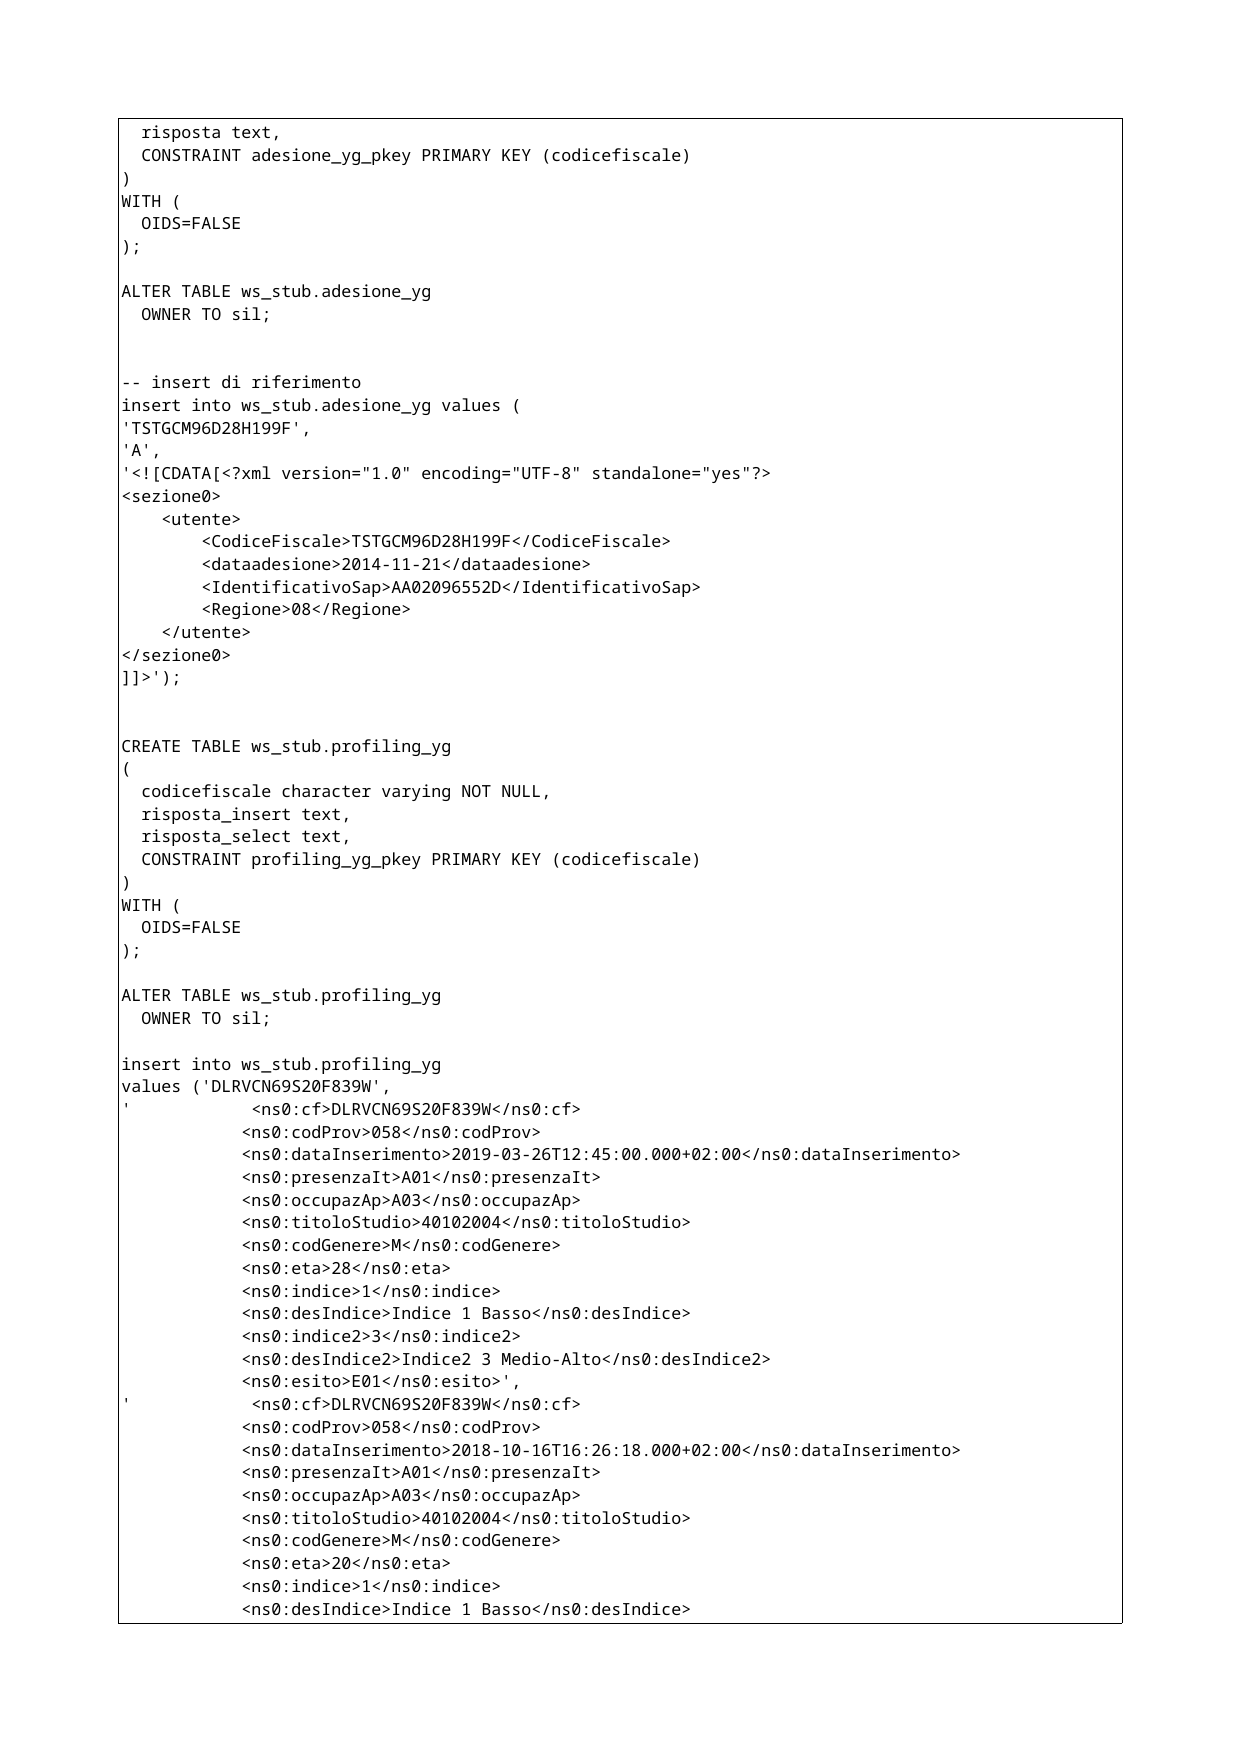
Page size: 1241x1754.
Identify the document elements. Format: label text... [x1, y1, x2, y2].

text OWNER TO sil; [119, 300, 1122, 326]
text <ns0:titoloStudio>40102004</ns0:titoloStudio> [119, 1503, 1122, 1526]
text WITH ( [119, 890, 1122, 913]
text <ns0:indice>1</ns0:indice> [119, 1276, 1122, 1299]
text insert into ws_stub.profiling_yg [119, 1049, 1122, 1072]
text <ns0:codProv>058</ns0:codProv> [119, 1412, 1122, 1435]
text OWNER TO sil; [119, 1004, 1122, 1029]
text ' <ns0:cf>DLRVCN69S20F839W</ns0:cf> [119, 1094, 1122, 1117]
text 'TSTGCM96D28H199F', [119, 413, 1122, 436]
text <ns0:esito>E01</ns0:esito>', [119, 1367, 1122, 1390]
text <IdentificativoSap>AA02096552D</IdentificativoSap> [119, 572, 1122, 595]
text values ('DLRVCN69S20F839W', [119, 1072, 1122, 1094]
text OIDS=FALSE [119, 913, 1122, 936]
text <ns0:occupazAp>A03</ns0:occupazAp> [119, 1185, 1122, 1208]
text OIDS=FALSE [119, 209, 1122, 232]
text '<![CDATA[<?xml version="1.0" encoding="UTF-8" standalone="yes"?> [119, 459, 1122, 481]
text <ns0:eta>20</ns0:eta> [119, 1549, 1122, 1571]
text <ns0:codGenere>M</ns0:codGenere> [119, 1231, 1122, 1253]
text ); [119, 232, 1122, 257]
text risposta_select text, [119, 822, 1122, 845]
text CREATE TABLE ws_stub.profiling_yg [119, 731, 1122, 754]
text <ns0:occupazAp>A03</ns0:occupazAp> [119, 1481, 1122, 1503]
text ) [119, 867, 1122, 890]
text ) [119, 163, 1122, 186]
text <CodiceFiscale>TSTGCM96D28H199F</CodiceFiscale> [119, 527, 1122, 549]
text -- insert di riferimento [119, 368, 1122, 391]
text <ns0:eta>28</ns0:eta> [119, 1253, 1122, 1276]
text <ns0:codProv>058</ns0:codProv> [119, 1117, 1122, 1140]
text <ns0:desIndice>Indice 1 Basso</ns0:desIndice> [119, 1594, 1122, 1623]
text ' <ns0:cf>DLRVCN69S20F839W</ns0:cf> [119, 1390, 1122, 1412]
text ALTER TABLE ws_stub.profiling_yg [119, 981, 1122, 1004]
text ALTER TABLE ws_stub.adesione_yg [119, 277, 1122, 300]
text <sezione0> [119, 481, 1122, 504]
text CONSTRAINT adesione_yg_pkey PRIMARY KEY (codicefiscale) [119, 141, 1122, 163]
text <ns0:indice>1</ns0:indice> [119, 1571, 1122, 1594]
text </utente> [119, 618, 1122, 640]
text 'A', [119, 436, 1122, 459]
text WITH ( [119, 186, 1122, 209]
text <ns0:dataInserimento>2019-03-26T12:45:00.000+02:00</ns0:dataInserimento> [119, 1140, 1122, 1163]
text insert into ws_stub.adesione_yg values ( [119, 391, 1122, 413]
text ( [119, 754, 1122, 777]
text <ns0:presenzaIt>A01</ns0:presenzaIt> [119, 1163, 1122, 1185]
text <ns0:codGenere>M</ns0:codGenere> [119, 1526, 1122, 1549]
text risposta_insert text, [119, 799, 1122, 822]
text <dataadesione>2014-11-21</dataadesione> [119, 549, 1122, 572]
text risposta text, [119, 119, 1122, 141]
text <ns0:presenzaIt>A01</ns0:presenzaIt> [119, 1458, 1122, 1481]
text codicefiscale character varying NOT NULL, [119, 777, 1122, 799]
text <ns0:titoloStudio>40102004</ns0:titoloStudio> [119, 1208, 1122, 1231]
text <ns0:desIndice>Indice 1 Basso</ns0:desIndice> [119, 1299, 1122, 1322]
text CONSTRAINT profiling_yg_pkey PRIMARY KEY (codicefiscale) [119, 845, 1122, 867]
text <ns0:indice2>3</ns0:indice2> [119, 1322, 1122, 1344]
text ); [119, 936, 1122, 961]
text ]]>'); [119, 663, 1122, 689]
text <Regione>08</Regione> [119, 595, 1122, 618]
text <ns0:desIndice2>Indice2 3 Medio-Alto</ns0:desIndice2> [119, 1344, 1122, 1367]
text <ns0:dataInserimento>2018-10-16T16:26:18.000+02:00</ns0:dataInserimento> [119, 1435, 1122, 1458]
text <utente> [119, 504, 1122, 527]
text </sezione0> [119, 640, 1122, 663]
